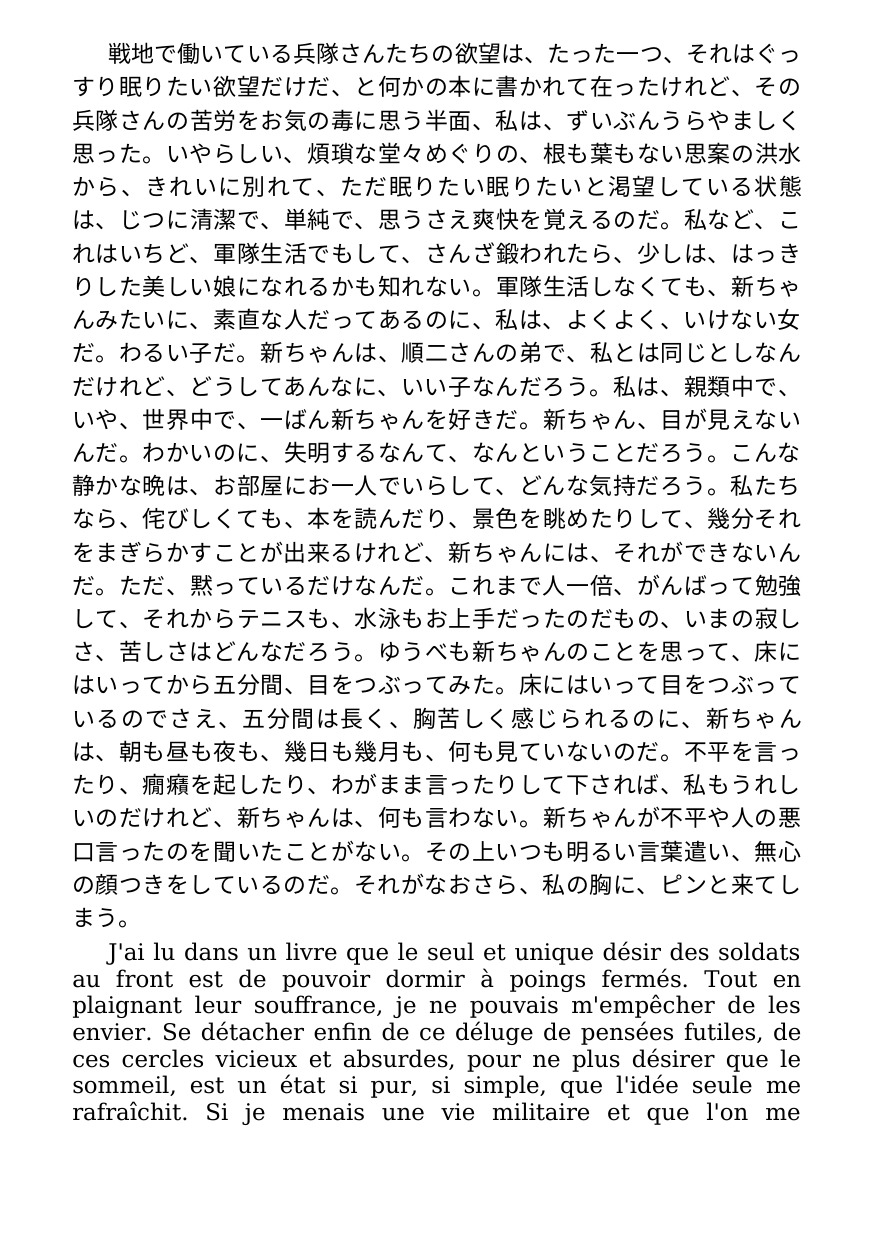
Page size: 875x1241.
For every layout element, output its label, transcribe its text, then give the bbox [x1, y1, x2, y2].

text J'ai lu dans un livre que le seul et unique désir des soldats au front est de pouvoir dormir à poings fermés. Tout en plaignant leur souffrance, je ne pouvais m'empêcher de les envier. Se détacher enfin de ce déluge de pensées futiles, de ces cercles vicieux et absurdes, pour ne plus désirer que le sommeil, est un état si pur, si simple, que l'idée seule me rafraîchit. Si je menais une vie militaire et que l'on me [72, 939, 802, 1126]
text 戦地で働いている兵隊さんたちの欲望は、たった一つ、それはぐっすり眠りたい欲望だけだ、と何かの本に書かれて在ったけれど、その兵隊さんの苦労をお気の毒に思う半面、私は、ずいぶんうらやましく思った。いやらしい、煩瑣な堂々めぐりの、根も葉もない思案の洪水から、きれいに別れて、ただ眠りたい眠りたいと渇望している状態は、じつに清潔で、単純で、思うさえ爽快を覚えるのだ。私など、これはいちど、軍隊生活でもして、さんざ鍛われたら、少しは、はっきりした美しい娘になれるかも知れない。軍隊生活しなくても、新ちゃんみたいに、素直な人だってあるのに、私は、よくよく、いけない女だ。わるい子だ。新ちゃんは、順二さんの弟で、私とは同じとしなんだけれど、どうしてあんなに、いい子なんだろう。私は、親類中で、いや、世界中で、一ばん新ちゃんを好きだ。新ちゃん、目が見えないんだ。わかいのに、失明するなんて、なんということだろう。こんな静かな晩は、お部屋にお一人でいらして、どんな気持だろう。私たちなら、侘びしくても、本を読んだり、景色を眺めたりして、幾分それをまぎらかすことが出来るけれど、新ちゃんには、それができないんだ。ただ、黙っているだけなんだ。これまで人一倍、がんばって勉強して、それからテニスも、水泳もお上手だったのだもの、いまの寂しさ、苦しさはどんなだろう。ゆうべも新ちゃんのことを思って、床にはいってから五分間、目をつぶってみた。床にはいって目をつぶっているのでさえ、五分間は長く、胸苦しく感じられるのに、新ちゃんは、朝も昼も夜も、幾日も幾月も、何も見ていないのだ。不平を言ったり、癇癪を起したり、わがまま言ったりして下されば、私もうれしいのだけれど、新ちゃんは、何も言わない。新ちゃんが不平や人の悪口言ったのを聞いたことがない。その上いつも明るい言葉遣い、無心の顔つきをしているのだ。それがなおさら、私の胸に、ピンと来てしまう。 [72, 36, 802, 933]
